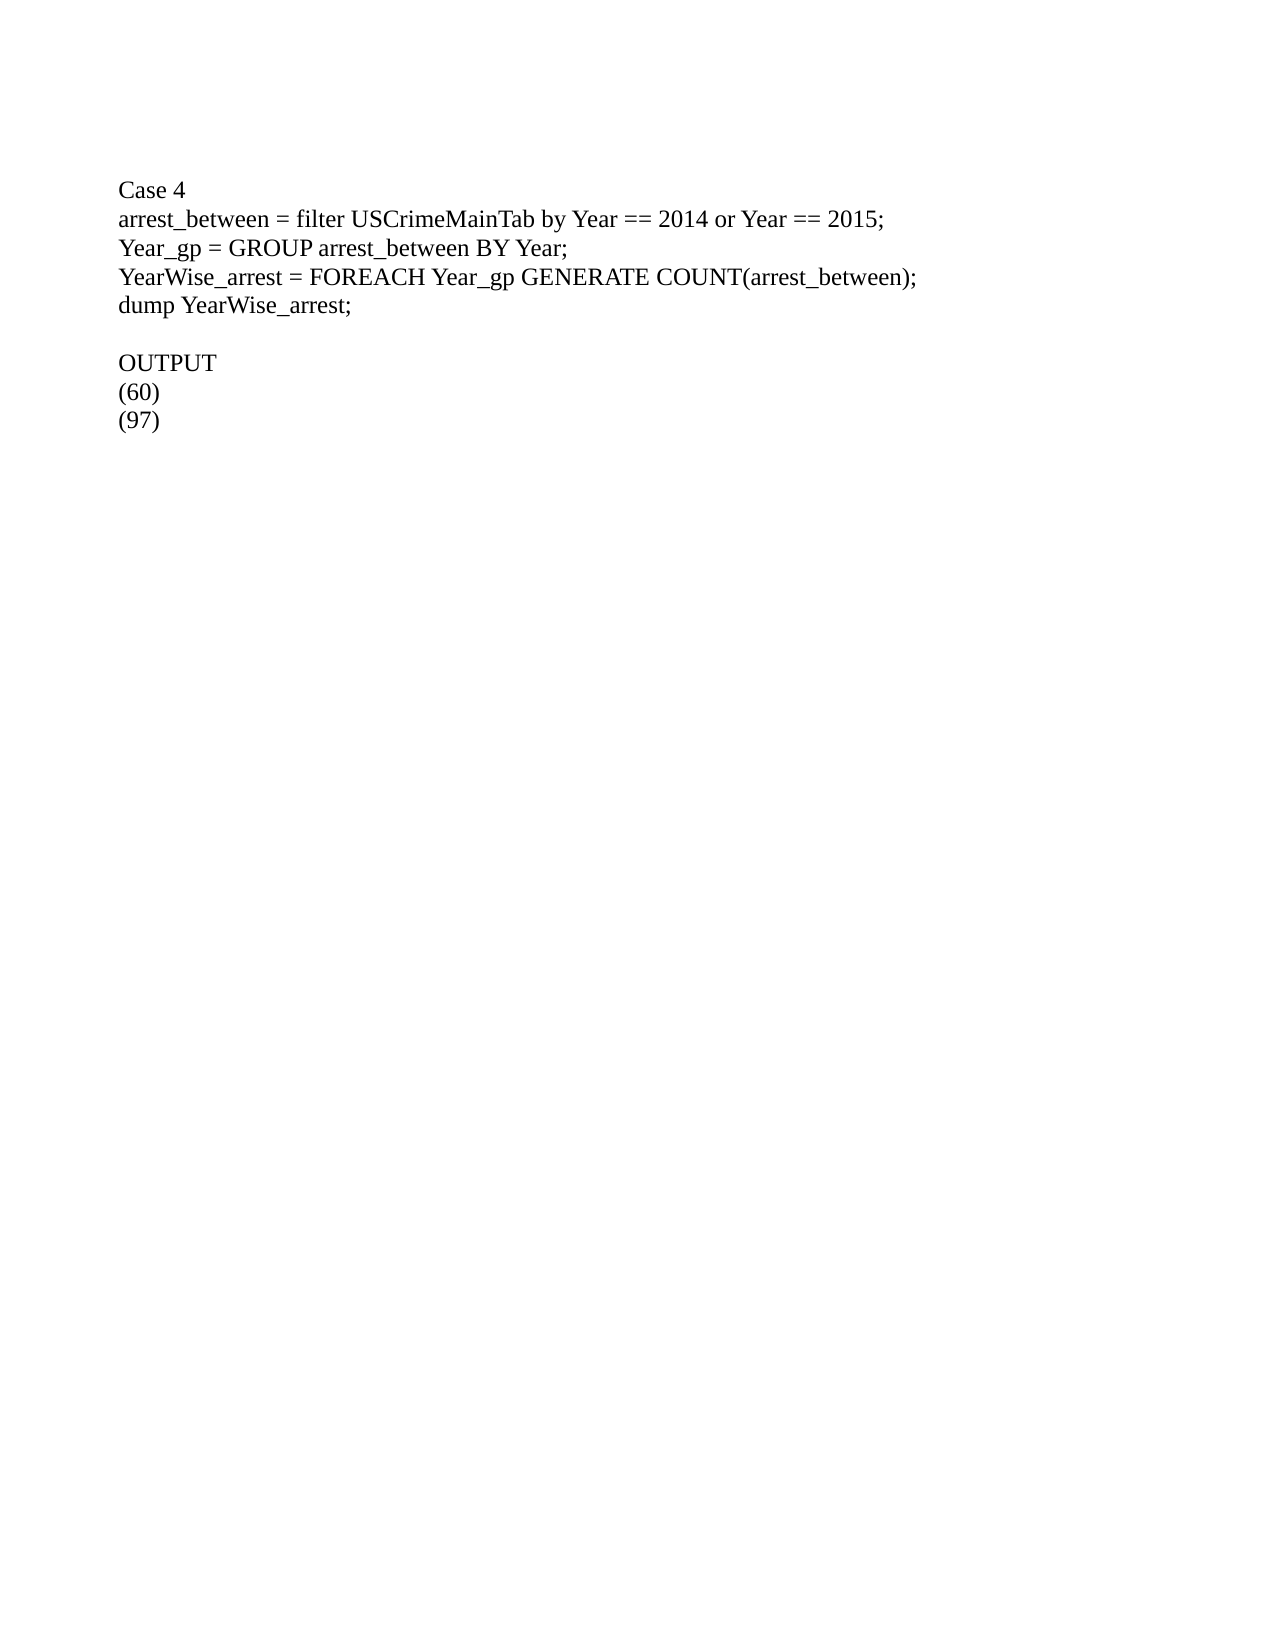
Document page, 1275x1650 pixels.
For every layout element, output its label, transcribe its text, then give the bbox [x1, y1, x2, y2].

text arrest_between = filter USCrimeMainTab by Year == 2014 or Year == 2015; [118, 204, 1157, 233]
text Case 4 [118, 176, 1157, 204]
text OUTPUT [118, 348, 1157, 377]
text (60) [118, 377, 1157, 406]
text dump YearWise_arrest; [118, 291, 1157, 319]
text YearWise_arrest = FOREACH Year_gp GENERATE COUNT(arrest_between); [118, 262, 1157, 291]
text (97) [118, 406, 1157, 434]
text Year_gp = GROUP arrest_between BY Year; [118, 233, 1157, 262]
